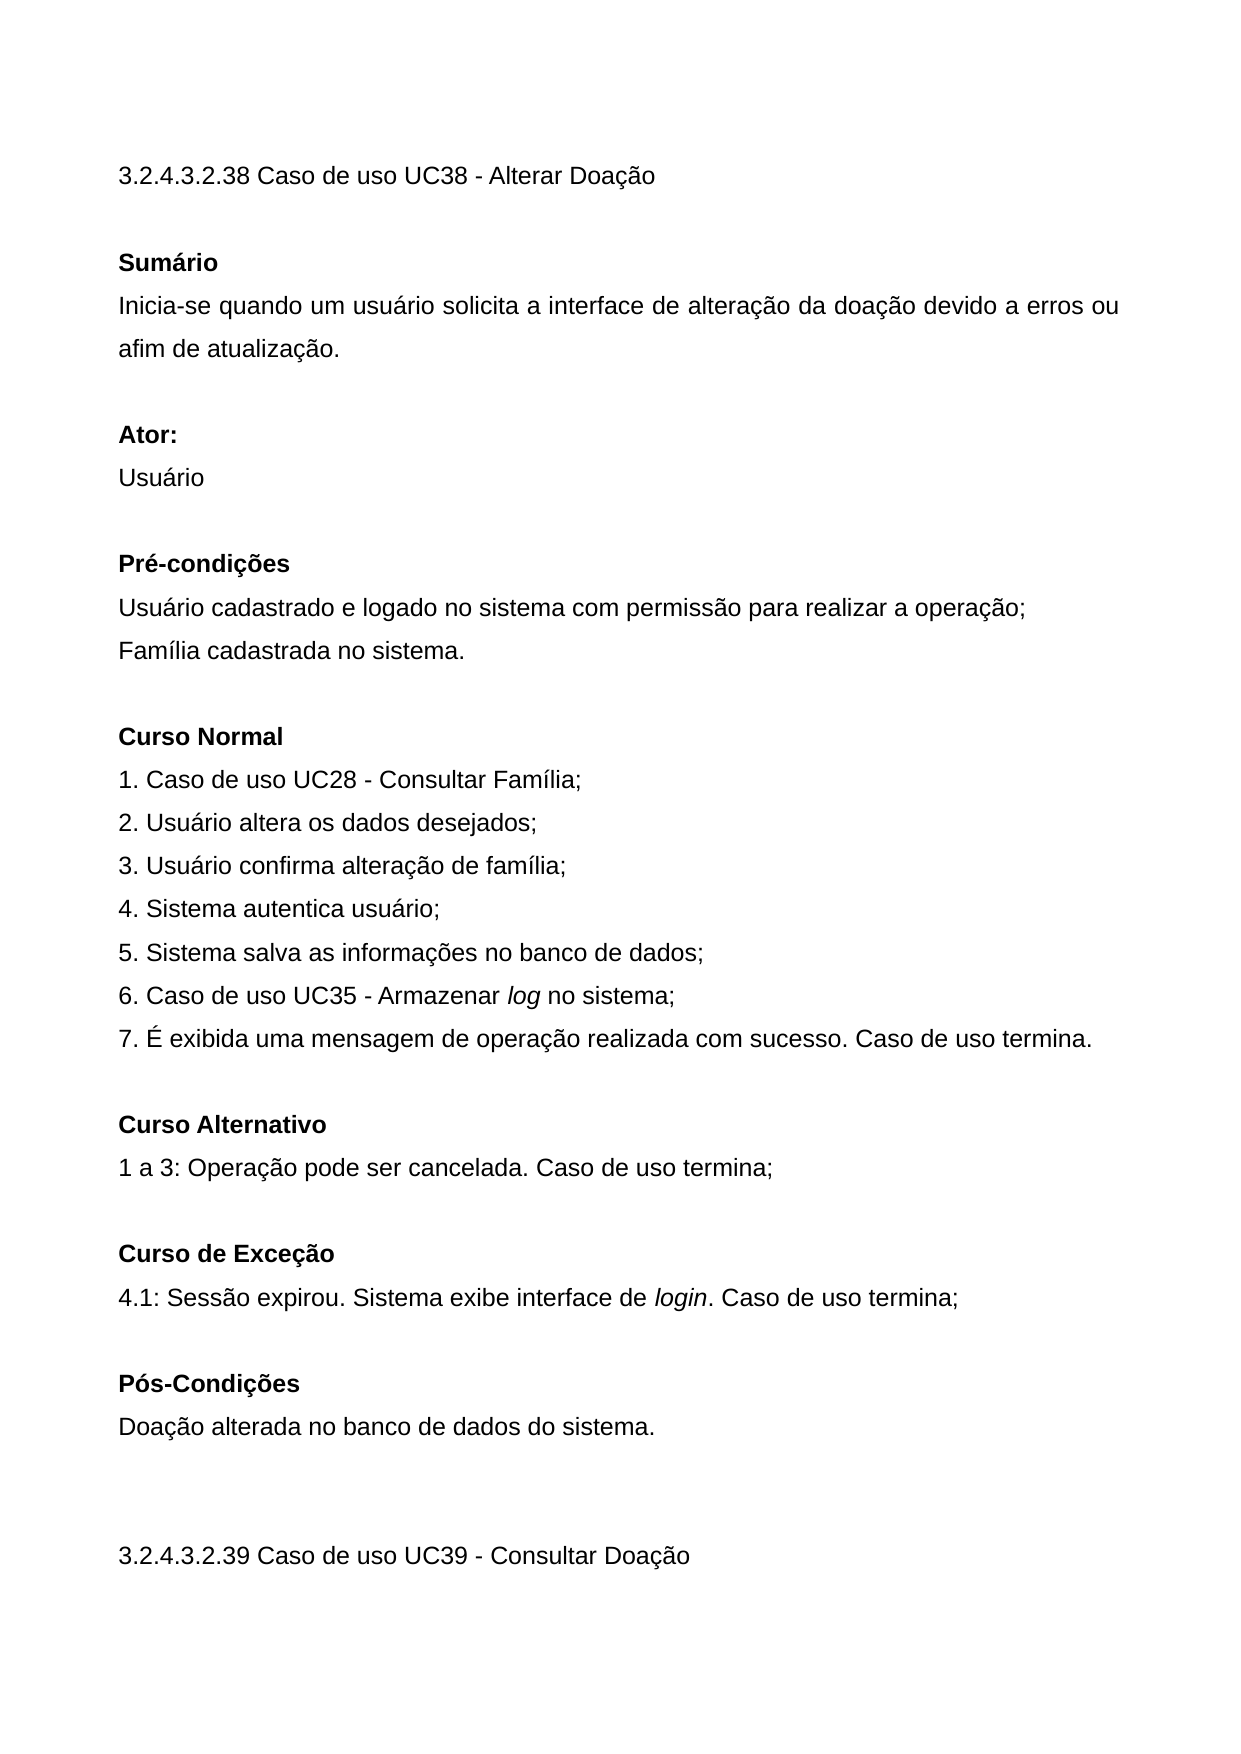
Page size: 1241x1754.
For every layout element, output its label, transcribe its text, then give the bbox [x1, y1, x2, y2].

text 3.2.4.3.2.39 Caso de uso UC39 - Consultar Doação [118, 1541, 1122, 1570]
text 3.2.4.3.2.38 Caso de uso UC38 - Alterar Doação [118, 161, 1122, 190]
text Curso Alternativo [118, 1110, 1122, 1139]
text Ator: [118, 420, 1122, 449]
text Pós-Condições [118, 1369, 1122, 1397]
text 1. Caso de uso UC28 - Consultar Família; [118, 765, 1122, 794]
text Doação alterada no banco de dados do sistema. [118, 1412, 1122, 1441]
text Usuário cadastrado e logado no sistema com permissão para realizar a operação; [118, 592, 1122, 621]
text 6. Caso de uso UC35 - Armazenar log no sistema; [118, 981, 1122, 1009]
text 5. Sistema salva as informações no banco de dados; [118, 937, 1122, 966]
text Pré-condições [118, 549, 1122, 578]
text 7. É exibida uma mensagem de operação realizada com sucesso. Caso de uso termina. [118, 1024, 1122, 1052]
text 3. Usuário confirma alteração de família; [118, 851, 1122, 880]
text 1 a 3: Operação pode ser cancelada. Caso de uso termina; [118, 1153, 1122, 1182]
text Inicia-se quando um usuário solicita a interface de alteração da doação devido a erros ou afim de atualização. [118, 291, 1122, 362]
text Curso de Exceção [118, 1239, 1122, 1268]
text 2. Usuário altera os dados desejados; [118, 808, 1122, 837]
text Curso Normal [118, 722, 1122, 751]
text Usuário [118, 463, 1122, 492]
text Sumário [118, 247, 1122, 276]
text Família cadastrada no sistema. [118, 636, 1122, 664]
text 4.1: Sessão expirou. Sistema exibe interface de login. Caso de uso termina; [118, 1282, 1122, 1311]
text 4. Sistema autentica usuário; [118, 894, 1122, 923]
